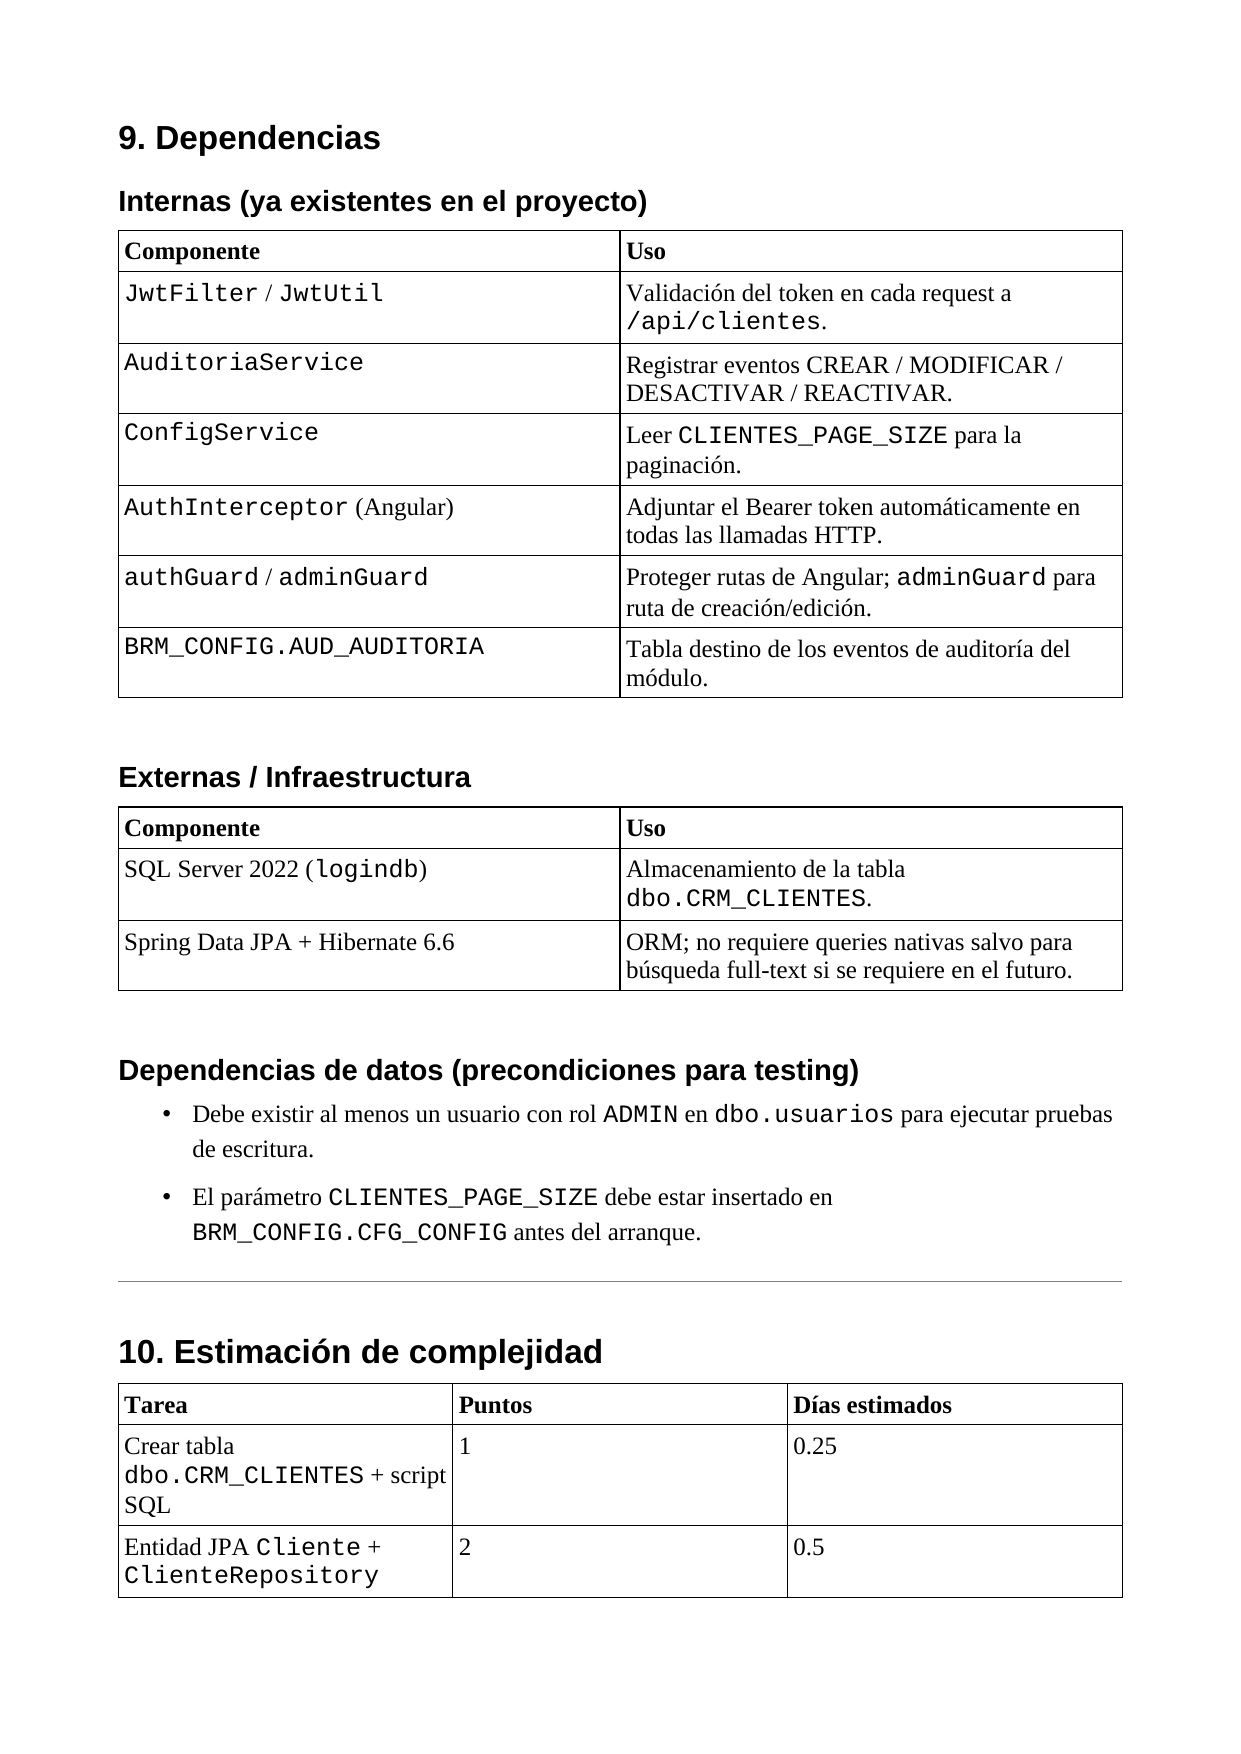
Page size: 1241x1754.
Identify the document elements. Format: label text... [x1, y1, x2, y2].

table_cell ConfigService [119, 414, 619, 485]
table_cell ORM; no requiere queries nativas salvo para búsqueda full-text si se requiere en el futuro. [621, 921, 1122, 990]
table_cell authGuard / adminGuard [119, 556, 619, 627]
table_cell JwtFilter / JwtUtil [119, 272, 619, 343]
table_cell 2 [453, 1526, 787, 1597]
table_cell 1 [453, 1425, 787, 1525]
table_cell SQL Server 2022 (logindb) [119, 849, 619, 920]
table_header Días estimados [788, 1384, 1122, 1424]
table_cell Proteger rutas de Angular; adminGuard para ruta de creación/edición. [621, 556, 1122, 627]
table_cell Tabla destino de los eventos de auditoría del módulo. [621, 628, 1122, 697]
list El parámetro CLIENTES_PAGE_SIZE debe estar insertado en BRM_CONFIG.CFG_CONFIG antes del arranque. [162, 1182, 1122, 1248]
table_cell Registrar eventos CREAR / MODIFICAR / DESACTIVAR / REACTIVAR. [621, 344, 1122, 413]
table_header Uso [621, 808, 1122, 848]
table_cell Almacenamiento de la tabla dbo.CRM_CLIENTES. [621, 849, 1122, 920]
table_header Uso [621, 231, 1122, 271]
table_cell AuditoriaService [119, 344, 619, 413]
table_cell Validación del token en cada request a /api/clientes. [621, 272, 1122, 343]
table_cell 0.5 [788, 1526, 1122, 1597]
subtitle Externas / Infraestructura [118, 760, 1122, 794]
table_cell Crear tabla dbo.CRM_CLIENTES + script SQL [119, 1425, 452, 1525]
table_header Componente [119, 231, 619, 271]
list Debe existir al menos un usuario con rol ADMIN en dbo.usuarios para ejecutar pruebas de escritura. [162, 1099, 1122, 1163]
table_cell 0.25 [788, 1425, 1122, 1525]
subtitle 9. Dependencias [118, 118, 1122, 157]
subtitle Internas (ya existentes en el proyecto) [118, 184, 1122, 217]
subtitle 10. Estimación de complejidad [118, 1332, 1122, 1370]
table_header Puntos [453, 1384, 787, 1424]
table_header Componente [119, 808, 619, 848]
table_cell BRM_CONFIG.AUD_AUDITORIA [119, 628, 619, 697]
table_cell Spring Data JPA + Hibernate 6.6 [119, 921, 619, 990]
table_cell Entidad JPA Cliente + ClienteRepository [119, 1526, 452, 1597]
table_cell Adjuntar el Bearer token automáticamente en todas las llamadas HTTP. [621, 486, 1122, 555]
subtitle Dependencias de datos (precondiciones para testing) [118, 1053, 1122, 1087]
table_cell AuthInterceptor (Angular) [119, 486, 619, 555]
table_cell Leer CLIENTES_PAGE_SIZE para la paginación. [621, 414, 1122, 485]
table_header Tarea [119, 1384, 452, 1424]
